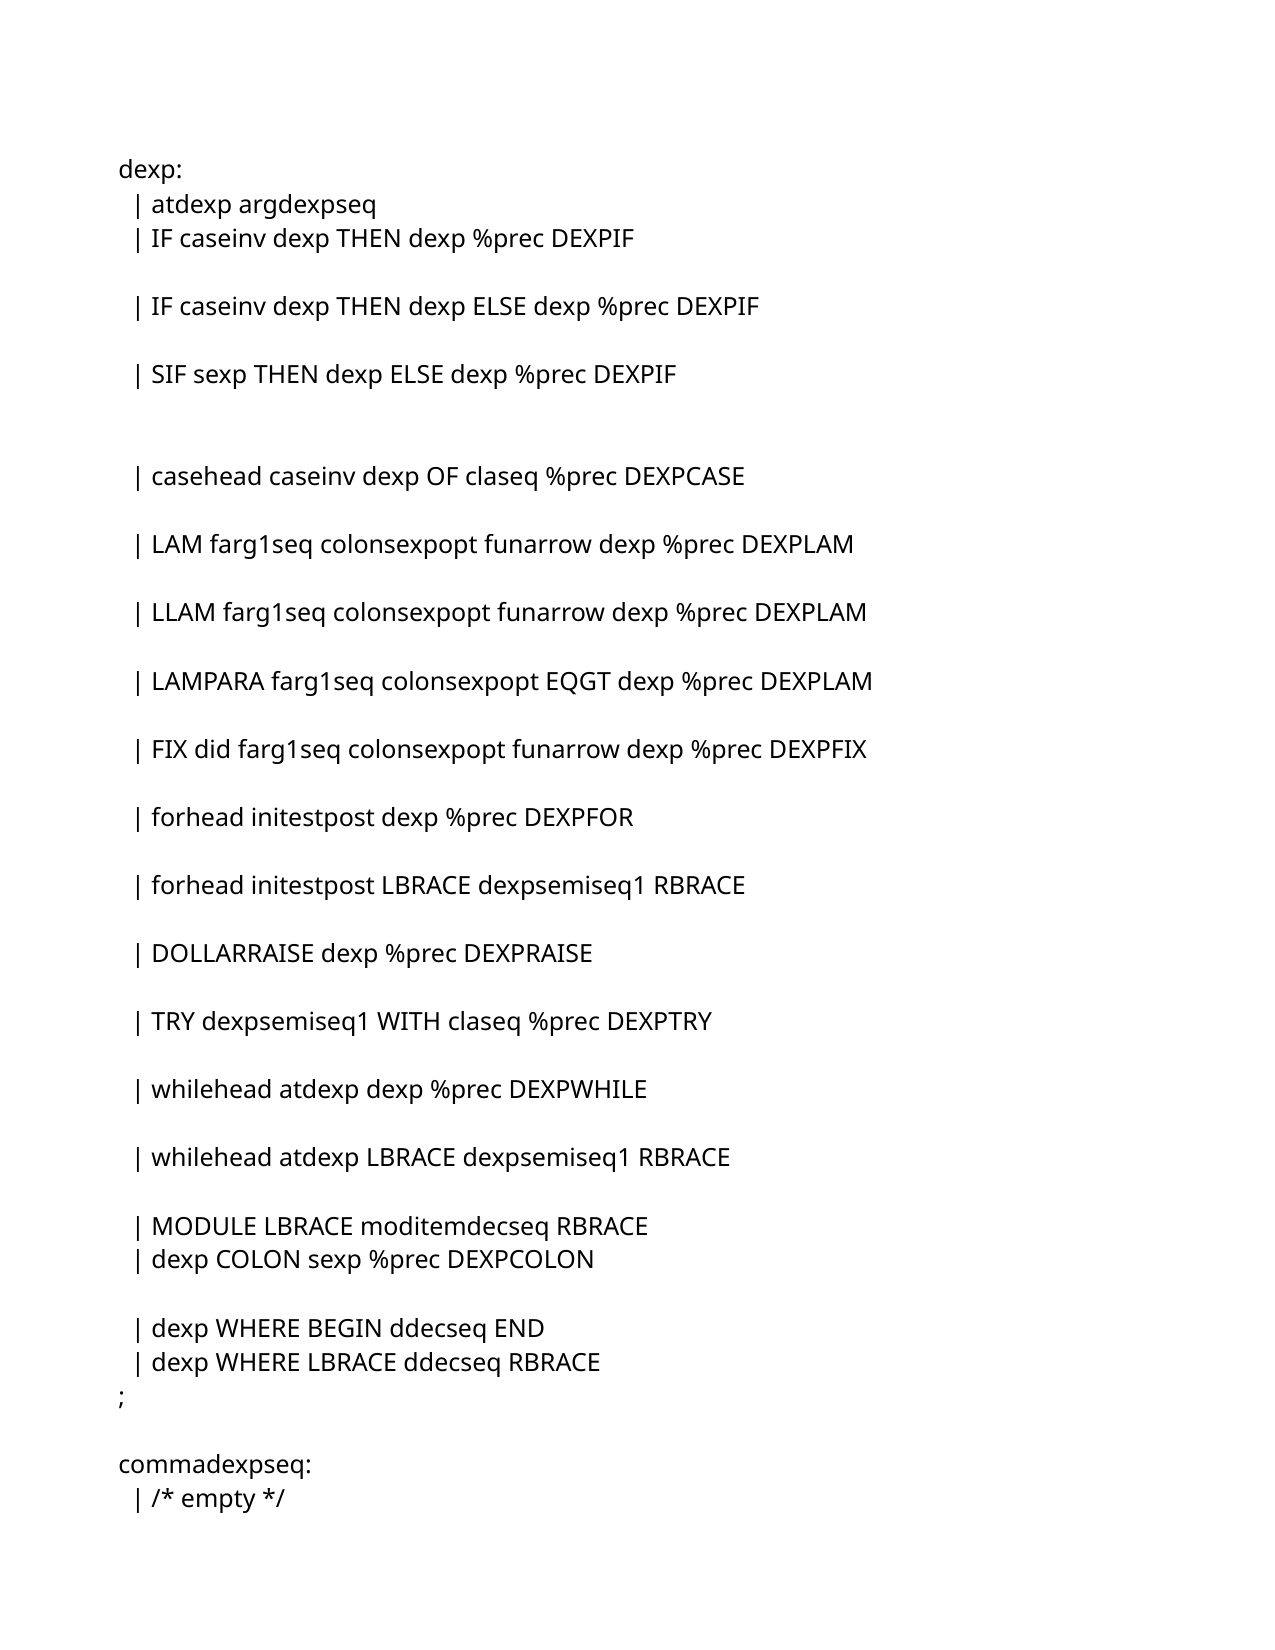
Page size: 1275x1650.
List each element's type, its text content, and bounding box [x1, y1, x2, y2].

text | DOLLARRAISE dexp %prec DEXPRAISE [118, 936, 1157, 970]
text | atdexp argdexpseq [118, 186, 1157, 220]
text commadexpseq: [118, 1447, 1157, 1481]
text | casehead caseinv dexp OF claseq %prec DEXPCASE [118, 459, 1157, 493]
text | LLAM farg1seq colonsexpopt funarrow dexp %prec DEXPLAM [118, 595, 1157, 629]
text | forhead initestpost LBRACE dexpsemiseq1 RBRACE [118, 867, 1157, 902]
text | dexp WHERE LBRACE ddecseq RBRACE [118, 1344, 1157, 1378]
text | dexp COLON sexp %prec DEXPCOLON [118, 1242, 1157, 1276]
text | dexp WHERE BEGIN ddecseq END [118, 1310, 1157, 1344]
text | TRY dexpsemiseq1 WITH claseq %prec DEXPTRY [118, 1004, 1157, 1038]
text | whilehead atdexp LBRACE dexpsemiseq1 RBRACE [118, 1140, 1157, 1174]
text | forhead initestpost dexp %prec DEXPFOR [118, 799, 1157, 833]
text dexp: [118, 152, 1157, 186]
text | FIX did farg1seq colonsexpopt funarrow dexp %prec DEXPFIX [118, 731, 1157, 765]
text | /* empty */ [118, 1481, 1157, 1515]
text | IF caseinv dexp THEN dexp %prec DEXPIF [118, 220, 1157, 254]
text | MODULE LBRACE moditemdecseq RBRACE [118, 1208, 1157, 1242]
text | IF caseinv dexp THEN dexp ELSE dexp %prec DEXPIF [118, 288, 1157, 322]
text | SIF sexp THEN dexp ELSE dexp %prec DEXPIF [118, 357, 1157, 391]
text | whilehead atdexp dexp %prec DEXPWHILE [118, 1072, 1157, 1106]
text ; [118, 1378, 1157, 1412]
text | LAMPARA farg1seq colonsexpopt EQGT dexp %prec DEXPLAM [118, 663, 1157, 697]
text | LAM farg1seq colonsexpopt funarrow dexp %prec DEXPLAM [118, 527, 1157, 561]
